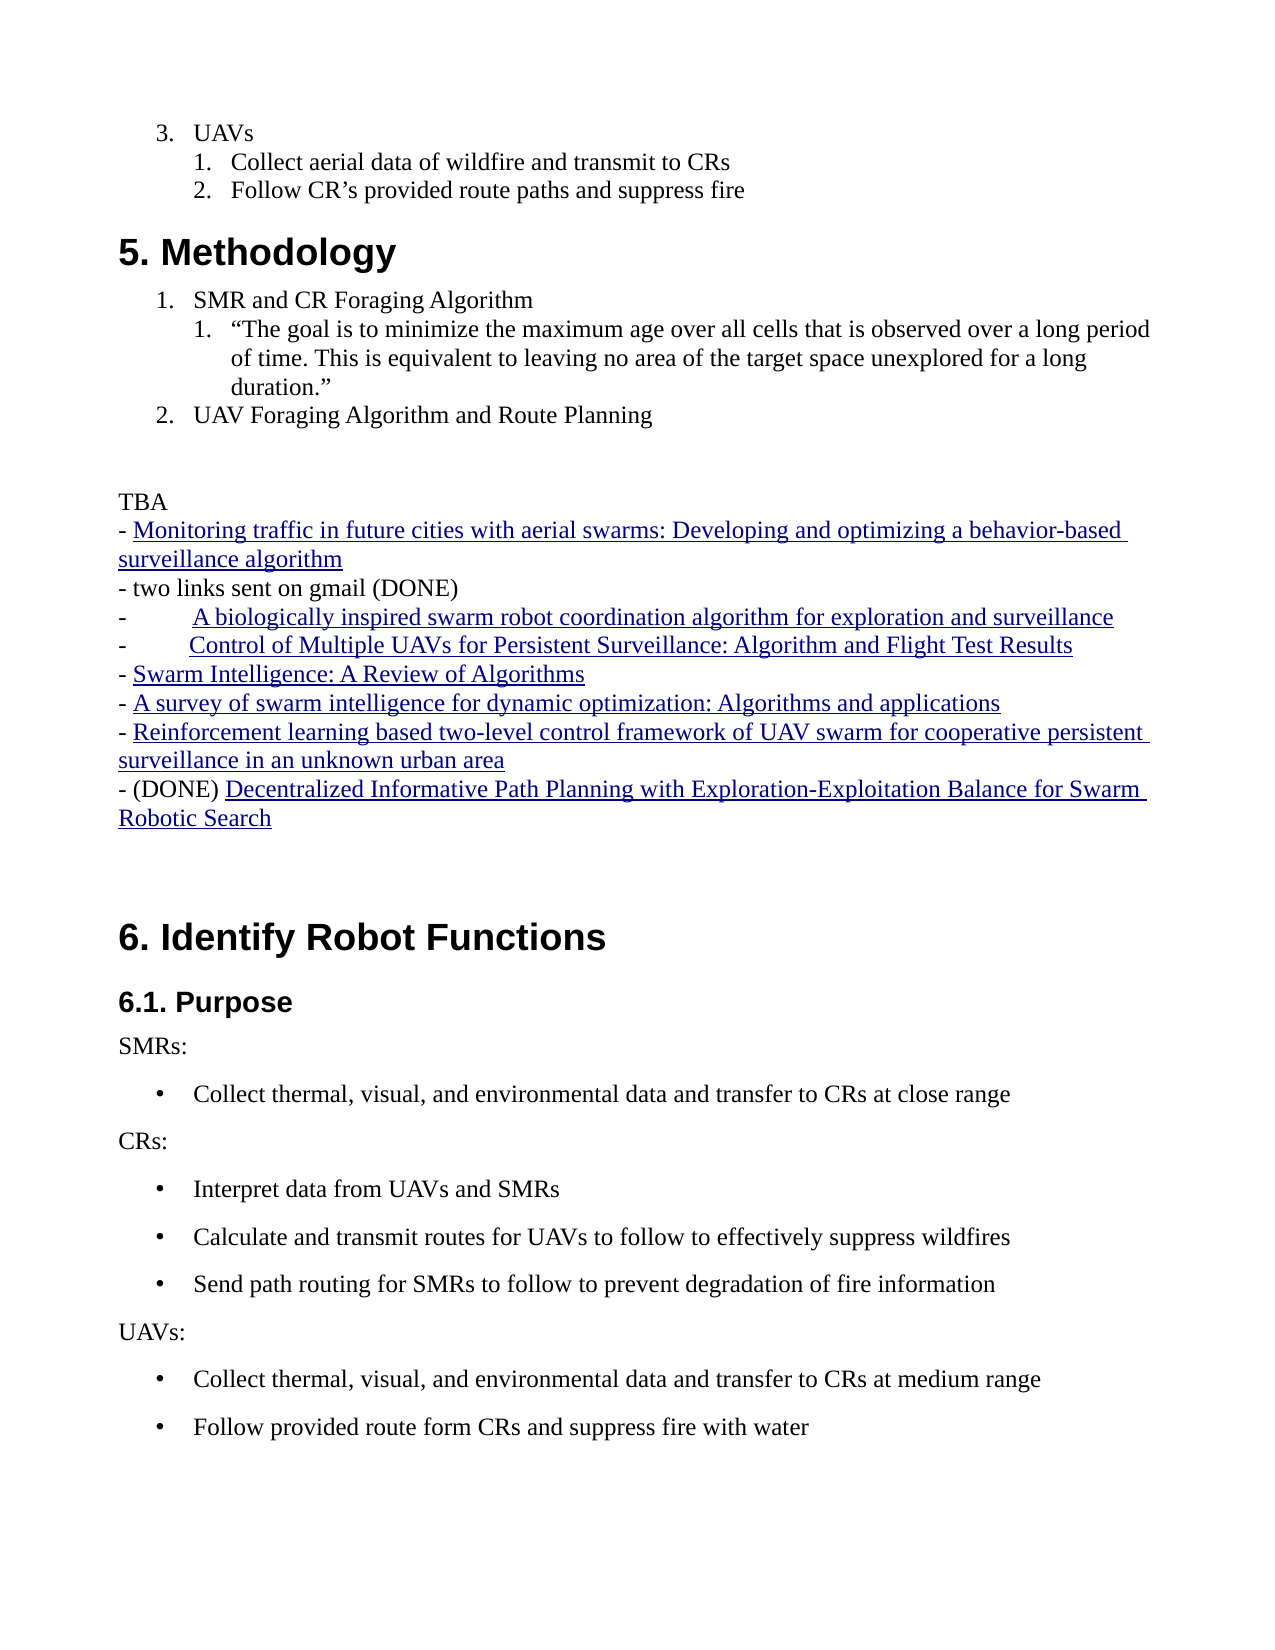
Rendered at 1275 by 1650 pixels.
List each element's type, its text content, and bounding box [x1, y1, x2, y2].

text - Reinforcement learning based two-level control framework of UAV swarm for cooperative persistent surveillance in an unknown urban area [118, 717, 1157, 774]
list Follow provided route form CRs and suppress fire with water [156, 1412, 1157, 1441]
text - Control of Multiple UAVs for Persistent Surveillance: Algorithm and Flight Test Results [118, 631, 1157, 659]
text UAVs: [118, 1317, 1157, 1346]
list Collect thermal, visual, and environmental data and transfer to CRs at medium range [156, 1364, 1157, 1393]
list Calculate and transmit routes for UAVs to follow to effectively suppress wildfires [156, 1222, 1157, 1250]
list Follow CR’s provided route paths and suppress fire [193, 176, 1157, 204]
text - two links sent on gmail (DONE) [118, 573, 1157, 602]
list UAVs [156, 118, 1157, 147]
list SMR and CR Foraging Algorithm [156, 286, 1157, 314]
text SMRs: [118, 1031, 1157, 1060]
subtitle 5. Methodology [118, 229, 1157, 273]
text - A survey of swarm intelligence for dynamic optimization: Algorithms and applications [118, 688, 1157, 717]
text TBA [118, 487, 1157, 516]
subtitle 6.1. Purpose [118, 985, 1157, 1019]
text - Monitoring traffic in future cities with aerial swarms: Developing and optimizing a behavior-based surveillance algorithm [118, 516, 1157, 573]
text - A biologically inspired swarm robot coordination algorithm for exploration and surveillance [118, 602, 1157, 631]
list Collect thermal, visual, and environmental data and transfer to CRs at close range [156, 1079, 1157, 1108]
list UAV Foraging Algorithm and Route Planning [156, 401, 1157, 429]
text CRs: [118, 1126, 1157, 1155]
list “The goal is to minimize the maximum age over all cells that is observed over a long period of time. This is equivalent to leaving no area of the target space unexplored for a long duration.” [193, 314, 1157, 401]
subtitle 6. Identify Robot Functions [118, 914, 1157, 958]
list Collect aerial data of wildfire and transmit to CRs [193, 147, 1157, 176]
list Send path routing for SMRs to follow to prevent degradation of fire information [156, 1269, 1157, 1298]
text - (DONE) Decentralized Informative Path Planning with Exploration-Exploitation Balance for Swarm Robotic Search [118, 774, 1157, 832]
list Interpret data from UAVs and SMRs [156, 1174, 1157, 1203]
text - Swarm Intelligence: A Review of Algorithms [118, 659, 1157, 688]
